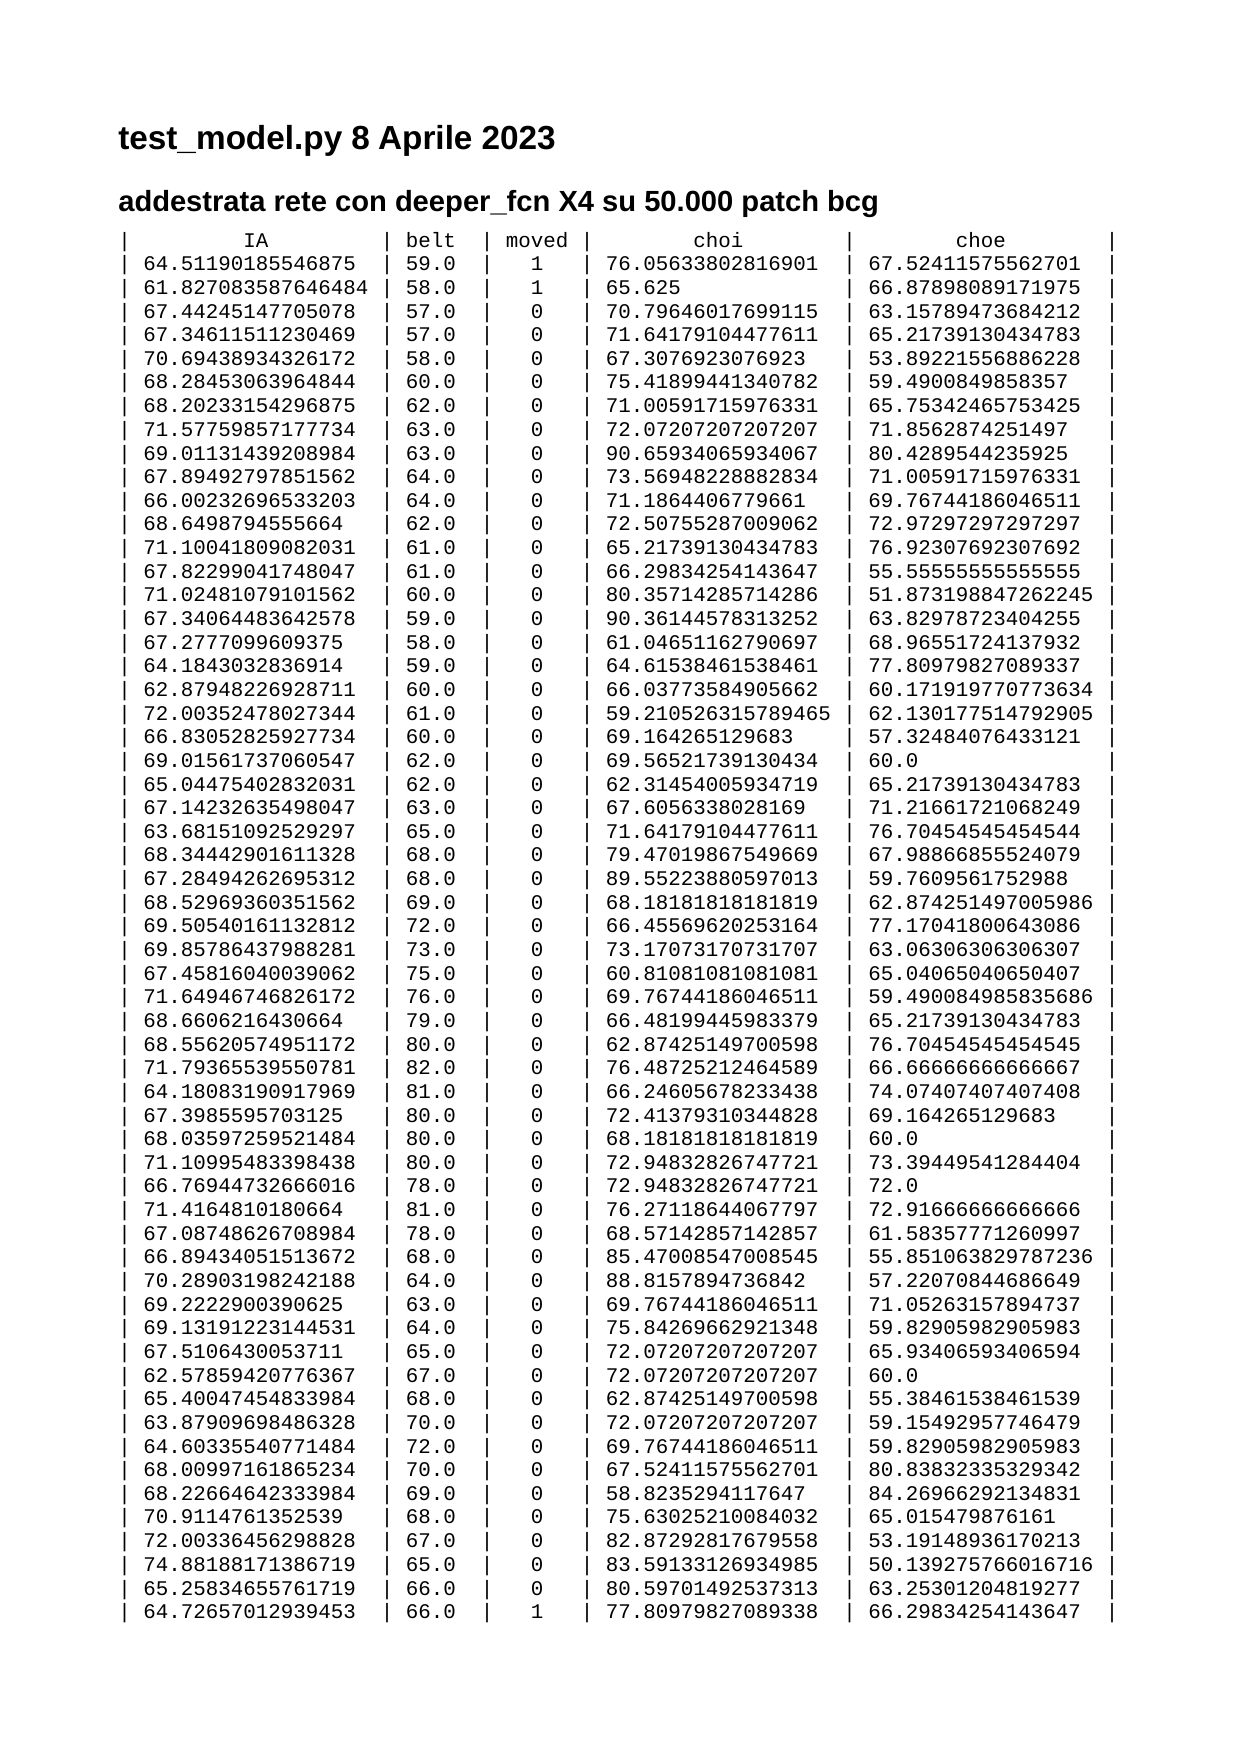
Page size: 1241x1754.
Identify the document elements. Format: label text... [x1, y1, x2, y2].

text | 71.57759857177734 | 63.0 | 0 | 72.07207207207207 | 71.8562874251497 | [118, 419, 1122, 442]
text | 67.34064483642578 | 59.0 | 0 | 90.36144578313252 | 63.82978723404255 | [118, 608, 1122, 632]
text | 64.72657012939453 | 66.0 | 1 | 77.80979827089338 | 66.29834254143647 | [118, 1601, 1122, 1625]
text | 68.52969360351562 | 69.0 | 0 | 68.18181818181819 | 62.874251497005986 | [118, 892, 1122, 915]
text | 62.57859420776367 | 67.0 | 0 | 72.07207207207207 | 60.0 | [118, 1365, 1122, 1388]
text | 64.18083190917969 | 81.0 | 0 | 66.24605678233438 | 74.07407407407408 | [118, 1081, 1122, 1104]
text | 72.00352478027344 | 61.0 | 0 | 59.210526315789465 | 62.130177514792905 | [118, 703, 1122, 726]
text | 71.64946746826172 | 76.0 | 0 | 69.76744186046511 | 59.490084985835686 | [118, 986, 1122, 1010]
text | 63.87909698486328 | 70.0 | 0 | 72.07207207207207 | 59.15492957746479 | [118, 1412, 1122, 1436]
text | 68.55620574951172 | 80.0 | 0 | 62.87425149700598 | 76.70454545454545 | [118, 1034, 1122, 1057]
text | 62.87948226928711 | 60.0 | 0 | 66.03773584905662 | 60.171919770773634 | [118, 679, 1122, 703]
text | IA | belt | moved | choi | choe | [118, 230, 1122, 253]
text | 68.00997161865234 | 70.0 | 0 | 67.52411575562701 | 80.83832335329342 | [118, 1459, 1122, 1483]
text | 65.40047454833984 | 68.0 | 0 | 62.87425149700598 | 55.38461538461539 | [118, 1388, 1122, 1412]
text | 71.4164810180664 | 81.0 | 0 | 76.27118644067797 | 72.91666666666666 | [118, 1199, 1122, 1223]
text | 68.22664642333984 | 69.0 | 0 | 58.8235294117647 | 84.26966292134831 | [118, 1483, 1122, 1507]
text | 71.02481079101562 | 60.0 | 0 | 80.35714285714286 | 51.873198847262245 | [118, 584, 1122, 608]
text | 72.00336456298828 | 67.0 | 0 | 82.87292817679558 | 53.19148936170213 | [118, 1530, 1122, 1554]
text | 69.85786437988281 | 73.0 | 0 | 73.17073170731707 | 63.06306306306307 | [118, 939, 1122, 963]
text | 67.3985595703125 | 80.0 | 0 | 72.41379310344828 | 69.164265129683 | [118, 1104, 1122, 1128]
subtitle test_model.py 8 Aprile 2023 [118, 118, 1122, 157]
text | 65.25834655761719 | 66.0 | 0 | 80.59701492537313 | 63.25301204819277 | [118, 1577, 1122, 1601]
text | 70.69438934326172 | 58.0 | 0 | 67.3076923076923 | 53.89221556886228 | [118, 348, 1122, 372]
text | 74.88188171386719 | 65.0 | 0 | 83.59133126934985 | 50.139275766016716 | [118, 1554, 1122, 1577]
text | 71.79365539550781 | 82.0 | 0 | 76.48725212464589 | 66.66666666666667 | [118, 1057, 1122, 1081]
text | 65.04475402832031 | 62.0 | 0 | 62.31454005934719 | 65.21739130434783 | [118, 773, 1122, 797]
text | 67.82299041748047 | 61.0 | 0 | 66.29834254143647 | 55.55555555555555 | [118, 561, 1122, 584]
text | 71.10995483398438 | 80.0 | 0 | 72.94832826747721 | 73.39449541284404 | [118, 1152, 1122, 1176]
text | 64.1843032836914 | 59.0 | 0 | 64.61538461538461 | 77.80979827089337 | [118, 655, 1122, 679]
text | 69.13191223144531 | 64.0 | 0 | 75.84269662921348 | 59.82905982905983 | [118, 1317, 1122, 1341]
text | 69.01131439208984 | 63.0 | 0 | 90.65934065934067 | 80.4289544235925 | [118, 442, 1122, 466]
text | 67.2777099609375 | 58.0 | 0 | 61.04651162790697 | 68.96551724137932 | [118, 632, 1122, 655]
text | 63.68151092529297 | 65.0 | 0 | 71.64179104477611 | 76.70454545454544 | [118, 821, 1122, 844]
text | 66.89434051513672 | 68.0 | 0 | 85.47008547008545 | 55.851063829787236 | [118, 1246, 1122, 1270]
text | 68.6606216430664 | 79.0 | 0 | 66.48199445983379 | 65.21739130434783 | [118, 1010, 1122, 1034]
text | 68.6498794555664 | 62.0 | 0 | 72.50755287009062 | 72.97297297297297 | [118, 513, 1122, 537]
subtitle addestrata rete con deeper_fcn X4 su 50.000 patch bcg [118, 184, 1122, 217]
text | 64.60335540771484 | 72.0 | 0 | 69.76744186046511 | 59.82905982905983 | [118, 1436, 1122, 1459]
text | 70.28903198242188 | 64.0 | 0 | 88.8157894736842 | 57.22070844686649 | [118, 1270, 1122, 1294]
text | 67.34611511230469 | 57.0 | 0 | 71.64179104477611 | 65.21739130434783 | [118, 324, 1122, 348]
text | 67.08748626708984 | 78.0 | 0 | 68.57142857142857 | 61.58357771260997 | [118, 1223, 1122, 1246]
text | 66.83052825927734 | 60.0 | 0 | 69.164265129683 | 57.32484076433121 | [118, 726, 1122, 750]
text | 67.89492797851562 | 64.0 | 0 | 73.56948228882834 | 71.00591715976331 | [118, 466, 1122, 490]
text | 69.2222900390625 | 63.0 | 0 | 69.76744186046511 | 71.05263157894737 | [118, 1294, 1122, 1317]
text | 61.827083587646484 | 58.0 | 1 | 65.625 | 66.87898089171975 | [118, 277, 1122, 301]
text | 71.10041809082031 | 61.0 | 0 | 65.21739130434783 | 76.92307692307692 | [118, 537, 1122, 561]
text | 70.9114761352539 | 68.0 | 0 | 75.63025210084032 | 65.015479876161 | [118, 1507, 1122, 1530]
text | 69.01561737060547 | 62.0 | 0 | 69.56521739130434 | 60.0 | [118, 750, 1122, 773]
text | 66.76944732666016 | 78.0 | 0 | 72.94832826747721 | 72.0 | [118, 1176, 1122, 1199]
text | 67.14232635498047 | 63.0 | 0 | 67.6056338028169 | 71.21661721068249 | [118, 797, 1122, 821]
text | 67.28494262695312 | 68.0 | 0 | 89.55223880597013 | 59.7609561752988 | [118, 868, 1122, 892]
text | 67.5106430053711 | 65.0 | 0 | 72.07207207207207 | 65.93406593406594 | [118, 1341, 1122, 1365]
text | 68.34442901611328 | 68.0 | 0 | 79.47019867549669 | 67.98866855524079 | [118, 844, 1122, 868]
text | 67.45816040039062 | 75.0 | 0 | 60.81081081081081 | 65.04065040650407 | [118, 963, 1122, 986]
text | 68.03597259521484 | 80.0 | 0 | 68.18181818181819 | 60.0 | [118, 1128, 1122, 1152]
text | 68.28453063964844 | 60.0 | 0 | 75.41899441340782 | 59.4900849858357 | [118, 372, 1122, 395]
text | 69.50540161132812 | 72.0 | 0 | 66.45569620253164 | 77.17041800643086 | [118, 915, 1122, 939]
text | 67.44245147705078 | 57.0 | 0 | 70.79646017699115 | 63.15789473684212 | [118, 301, 1122, 324]
text | 64.51190185546875 | 59.0 | 1 | 76.05633802816901 | 67.52411575562701 | [118, 253, 1122, 277]
text | 68.20233154296875 | 62.0 | 0 | 71.00591715976331 | 65.75342465753425 | [118, 395, 1122, 419]
text | 66.00232696533203 | 64.0 | 0 | 71.1864406779661 | 69.76744186046511 | [118, 490, 1122, 513]
